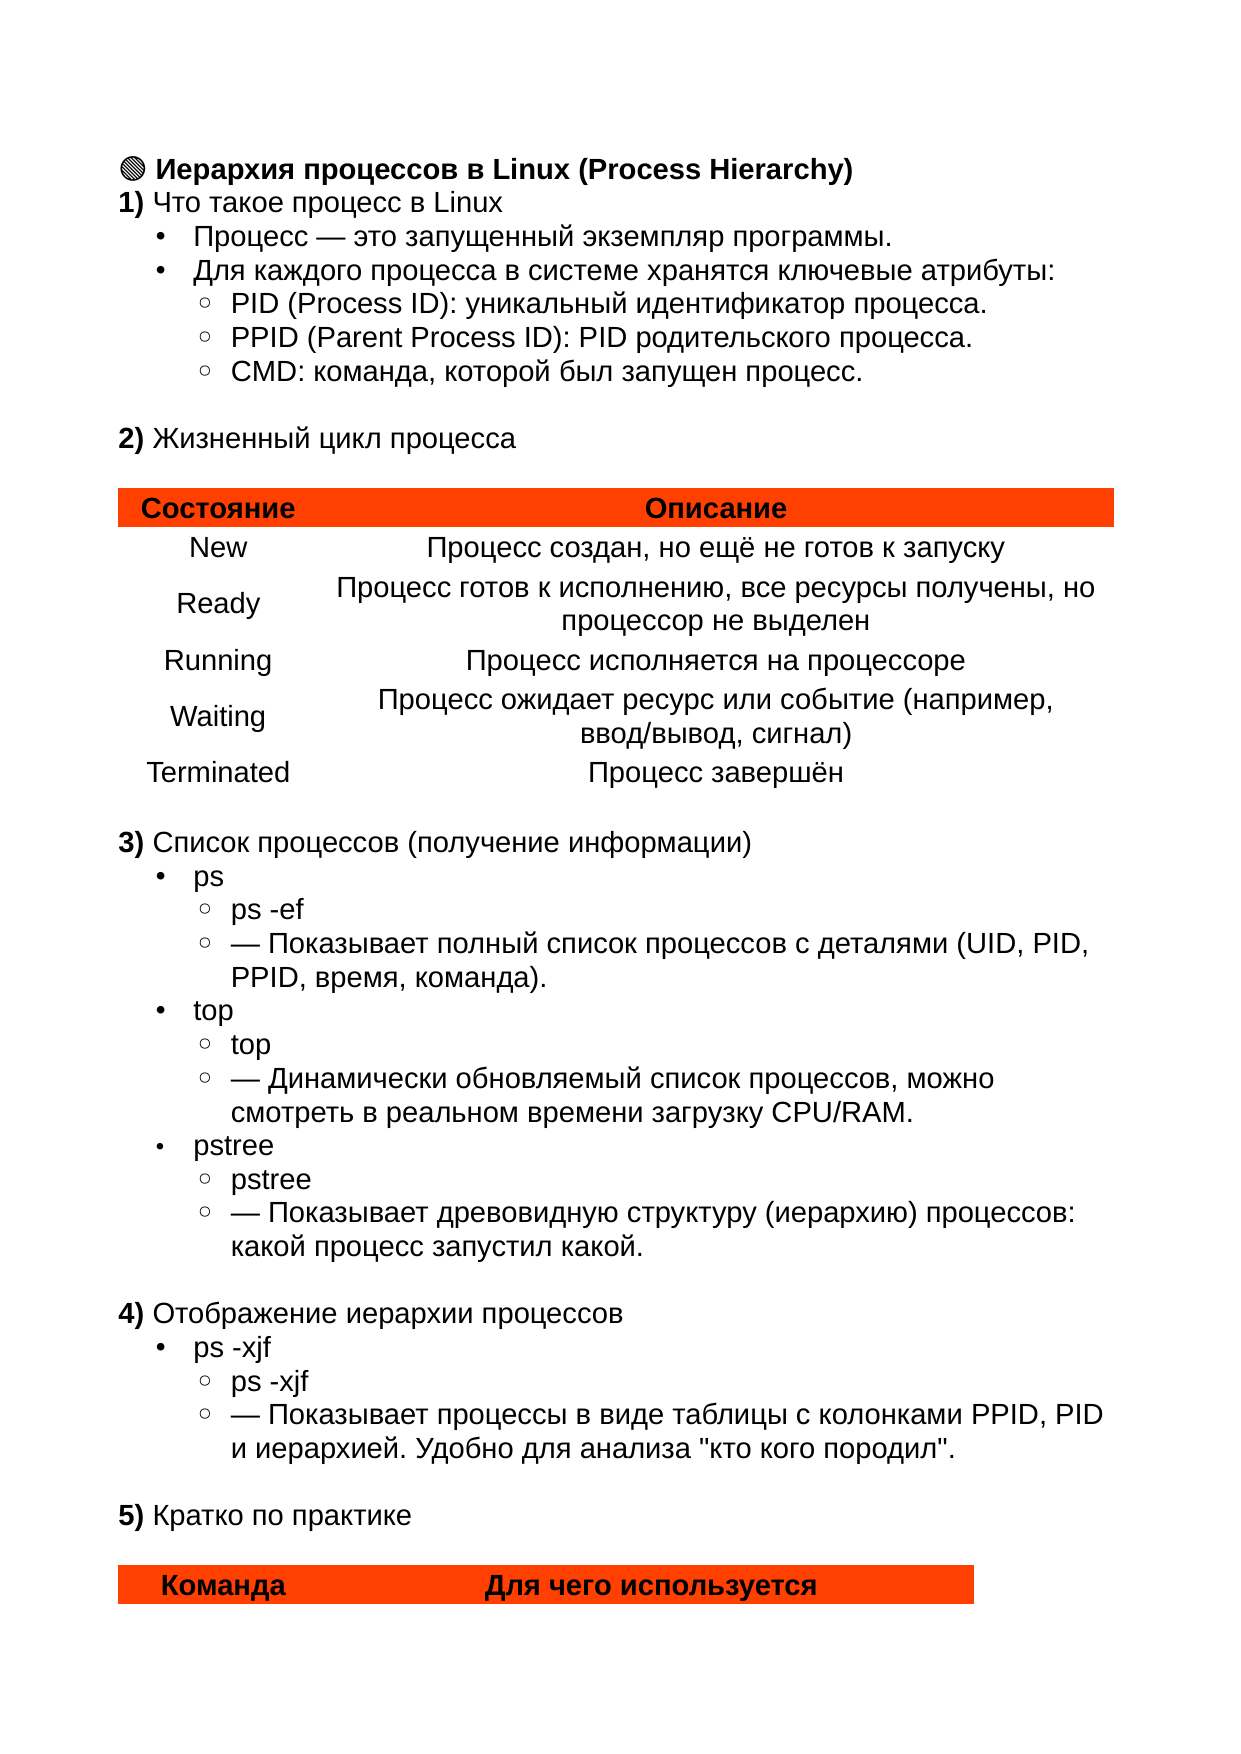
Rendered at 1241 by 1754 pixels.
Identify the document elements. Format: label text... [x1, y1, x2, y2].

table_cell Процесс исполняется на процессоре [318, 640, 1114, 679]
table_cell Процесс ожидает ресурс или событие (например, ввод/вывод, сигнал) [318, 679, 1114, 752]
list pstree [156, 1128, 1122, 1162]
list ps -xjf [156, 1330, 1122, 1363]
list — Показывает полный список процессов с деталями (UID, PID, PPID, время, команда). [193, 926, 1122, 993]
text 🟢 Иерархия процессов в Linux (Process Hierarchy) [118, 152, 1122, 185]
table_cell Running [118, 640, 318, 679]
text 1) Что такое процесс в Linux [118, 185, 1122, 219]
list PID (Process ID): уникальный идентификатор процесса. [193, 286, 1122, 320]
table_cell Процесс создан, но ещё не готов к запуску [318, 528, 1114, 567]
list top [193, 1027, 1122, 1061]
list — Динамически обновляемый список процессов, можно смотреть в реальном времени загрузку CPU/RAM. [193, 1061, 1122, 1128]
list top [156, 993, 1122, 1027]
list — Показывает древовидную структуру (иерархию) процессов: какой процесс запустил какой. [193, 1195, 1122, 1263]
table_cell Процесс завершён [318, 752, 1114, 791]
table_header Описание [318, 488, 1114, 527]
list CMD: команда, которой был запущен процесс. [193, 354, 1122, 387]
text 2) Жизненный цикл процесса [118, 421, 1122, 454]
list ps -xjf [193, 1363, 1122, 1397]
table_cell Процесс готов к исполнению, все ресурсы получены, но процессор не выделен [318, 567, 1114, 640]
list PPID (Parent Process ID): PID родительского процесса. [193, 320, 1122, 354]
table_cell Ready [118, 567, 318, 640]
table_header Команда [118, 1565, 328, 1604]
text 4) Отображение иерархии процессов [118, 1296, 1122, 1330]
list Для каждого процесса в системе хранятся ключевые атрибуты: [156, 252, 1122, 286]
list pstree [193, 1162, 1122, 1195]
text 5) Кратко по практике [118, 1498, 1122, 1532]
table_header Для чего используется [328, 1565, 974, 1604]
table_cell Waiting [118, 679, 318, 752]
list ps [156, 858, 1122, 892]
table_header Состояние [118, 488, 318, 527]
text 3) Список процессов (получение информации) [118, 825, 1122, 858]
list Процесс — это запущенный экземпляр программы. [156, 219, 1122, 252]
list — Показывает процессы в виде таблицы с колонками PPID, PID и иерархией. Удобно для анализа "кто кого породил". [193, 1397, 1122, 1464]
list ps -ef [193, 892, 1122, 926]
table_cell New [118, 528, 318, 567]
table_cell Terminated [118, 752, 318, 791]
